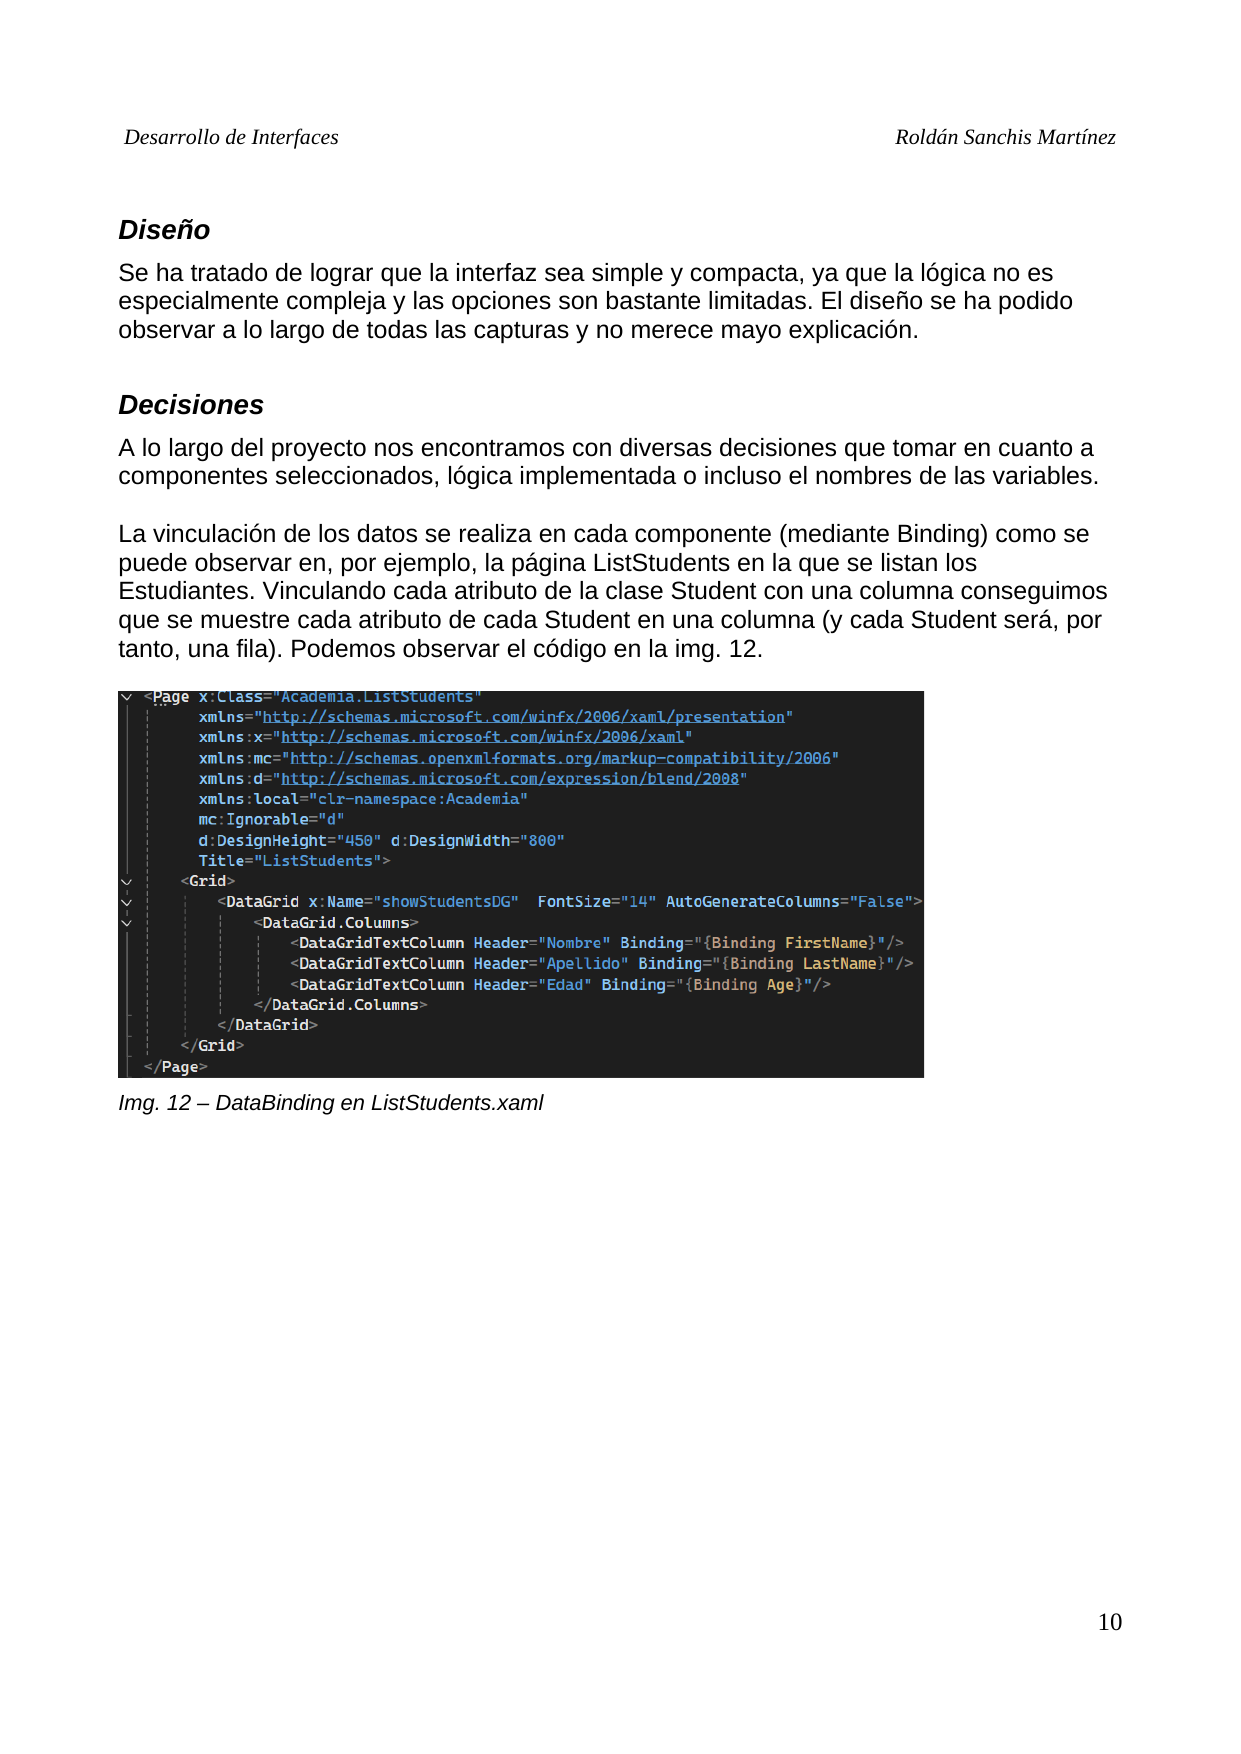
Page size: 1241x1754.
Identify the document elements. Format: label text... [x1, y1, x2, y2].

picture [118, 691, 925, 1078]
text Se ha tratado de lograr que la interfaz sea simple y compacta, ya que la lógica no es especialmente compleja y las opciones son bastante limitadas. El diseño se ha podido observar a lo largo de todas las capturas y no merece mayo explicación. [118, 258, 1122, 344]
text A lo largo del proyecto nos encontramos con diversas decisiones que tomar en cuanto a componentes seleccionados, lógica implementada o incluso el nombres de las variables. [118, 433, 1122, 490]
subtitle Decisiones [118, 356, 1122, 420]
text La vinculación de los datos se realiza en cada componente (mediante Binding) como se puede observar en, por ejemplo, la página ListStudents en la que se listan los Estudiantes. Vinculando cada atributo de la clase Student con una columna conseguimos que se muestre cada atributo de cada Student en una columna (y cada Student será, por tanto, una fila). Podemos observar el código en la img. 12. [118, 519, 1122, 663]
text Img. 12 – DataBinding en ListStudents.xaml [118, 1090, 1122, 1169]
subtitle Diseño [118, 213, 1122, 245]
